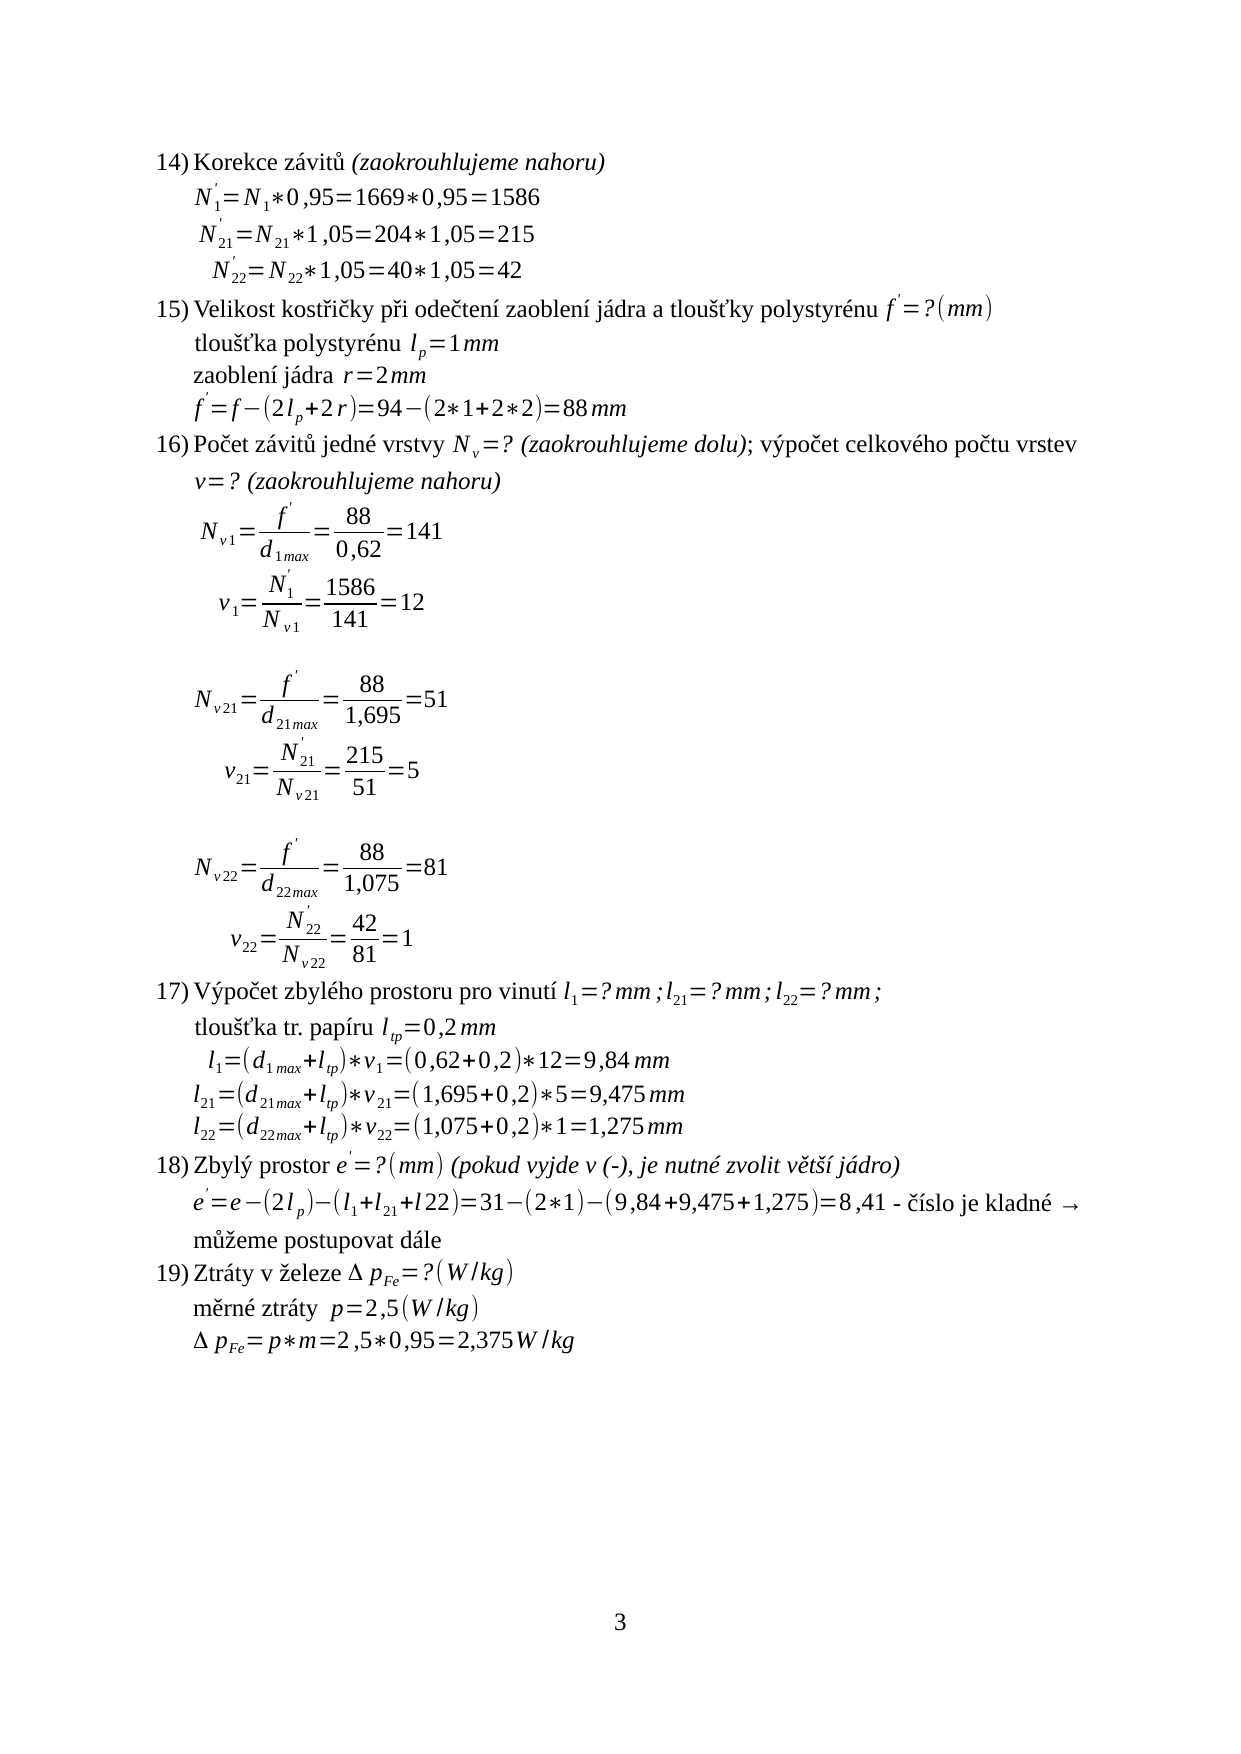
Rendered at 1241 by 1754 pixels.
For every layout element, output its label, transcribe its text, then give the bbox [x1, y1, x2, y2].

list Výpočet zbylého prostoru pro vinutí [156, 976, 1122, 1144]
list Korekce závitů (zaokrouhlujeme nahoru) [156, 147, 1122, 287]
list Velikost kostřičky při odečtení zaoblení jádra a tloušťky polystyrénu [156, 291, 1122, 425]
list Ztráty v železe [156, 1258, 1122, 1357]
list Počet závitů jedné vrstvy (zaokrouhlujeme dolu); výpočet celkového počtu vrstev (zaokrouhlujeme nahoru) [156, 429, 1122, 972]
list Zbylý prostor (pokud vyjde v (-), je nutné zvolit větší jádro) - číslo je kladné → můžeme postupovat dále [156, 1148, 1122, 1253]
